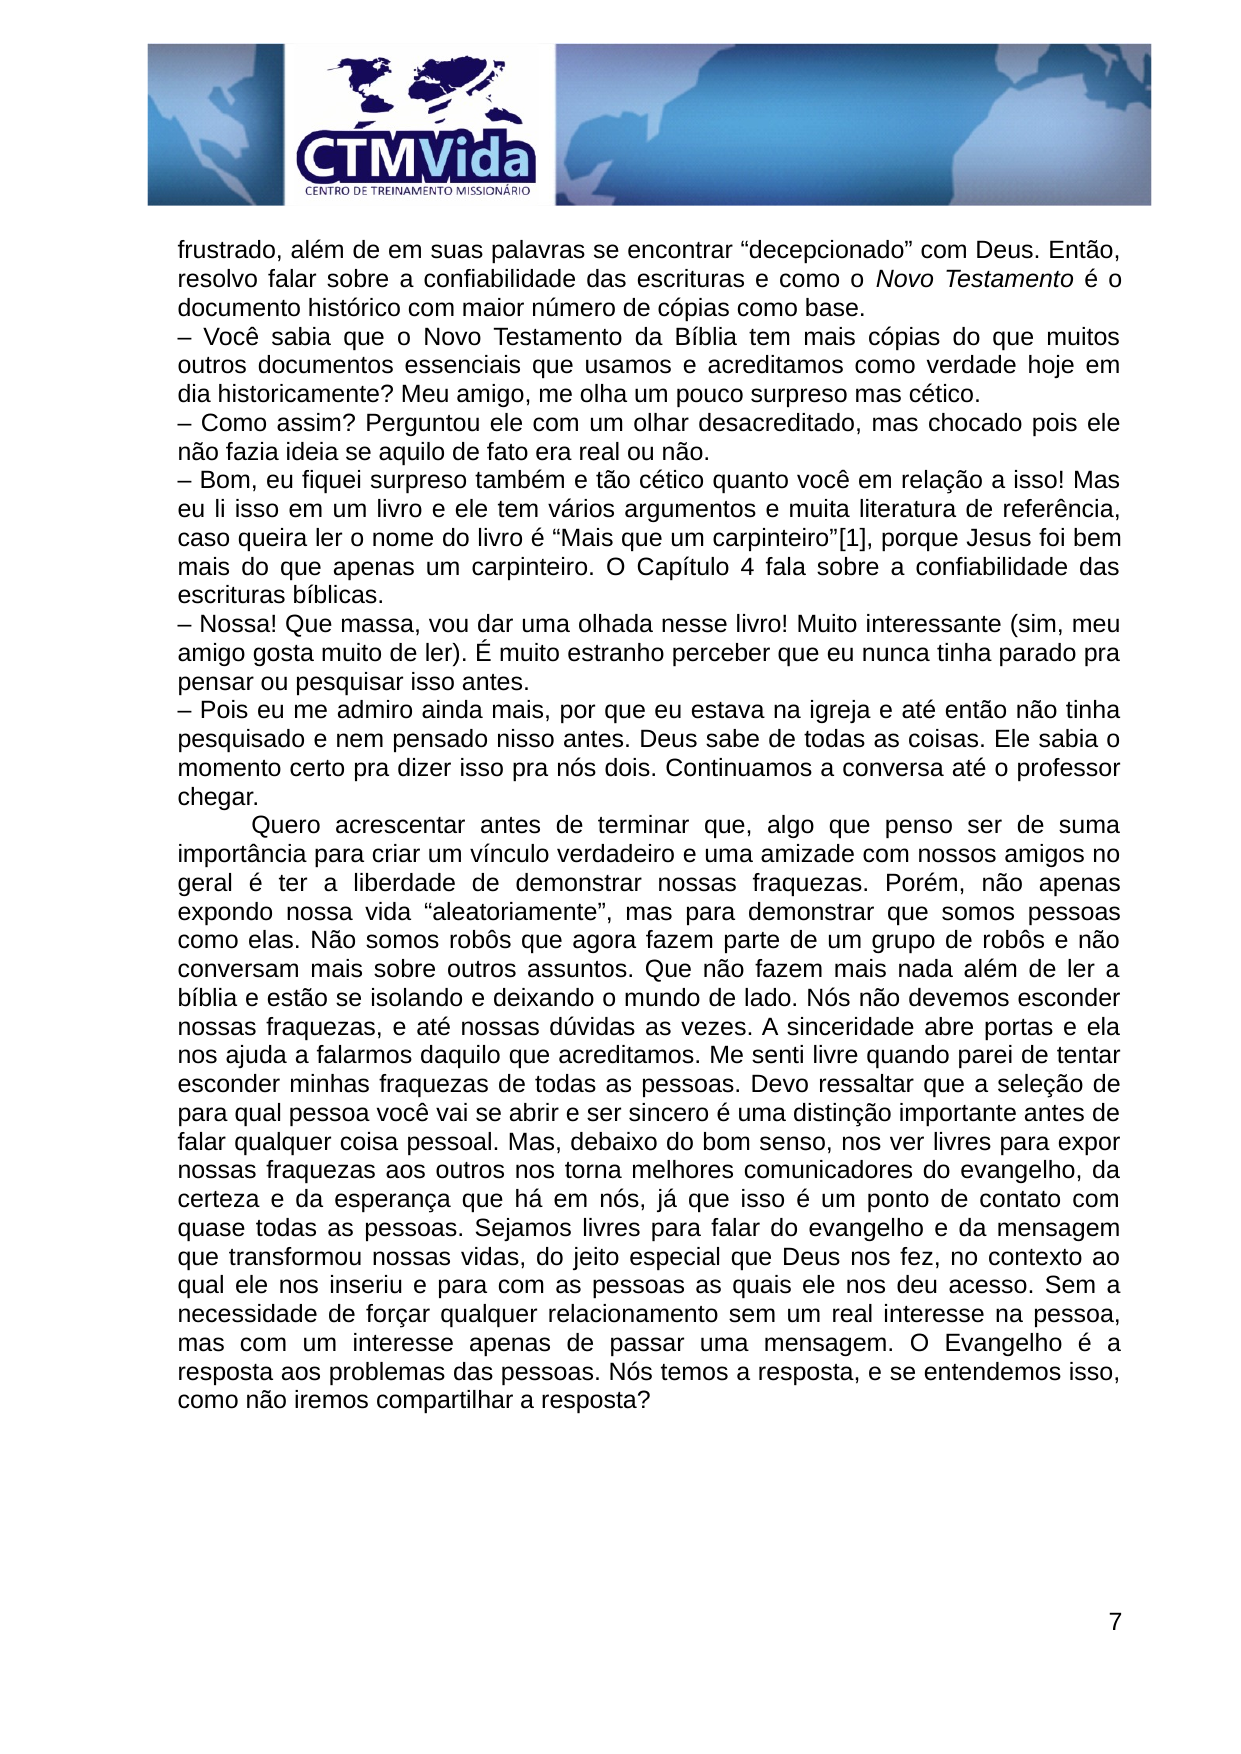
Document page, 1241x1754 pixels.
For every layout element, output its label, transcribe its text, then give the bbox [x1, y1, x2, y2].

text – Pois eu me admiro ainda mais, por que eu estava na igreja e até então não tinha pesquisado e nem pensado nisso antes. Deus sabe de todas as coisas. Ele sabia o momento certo pra dizer isso pra nós dois. Continuamos a conversa até o professor chegar. [177, 695, 1122, 810]
text – Nossa! Que massa, vou dar uma olhada nesse livro! Muito interessante (sim, meu amigo gosta muito de ler). É muito estranho perceber que eu nunca tinha parado pra pensar ou pesquisar isso antes. [177, 609, 1122, 695]
picture [147, 43, 1152, 206]
text – Você sabia que o Novo Testamento da Bíblia tem mais cópias do que muitos outros documentos essenciais que usamos e acreditamos como verdade hoje em dia historicamente? Meu amigo, me olha um pouco surpreso mas cético. [177, 322, 1122, 408]
text Quero acrescentar antes de terminar que, algo que penso ser de suma importância para criar um vínculo verdadeiro e uma amizade com nossos amigos no geral é ter a liberdade de demonstrar nossas fraquezas. Porém, não apenas expondo nossa vida “aleatoriamente”, mas para demonstrar que somos pessoas como elas. Não somos robôs que agora fazem parte de um grupo de robôs e não conversam mais sobre outros assuntos. Que não fazem mais nada além de ler a bíblia e estão se isolando e deixando o mundo de lado. Nós não devemos esconder nossas fraquezas, e até nossas dúvidas as vezes. A sinceridade abre portas e ela nos ajuda a falarmos daquilo que acreditamos. Me senti livre quando parei de tentar esconder minhas fraquezas de todas as pessoas. Devo ressaltar que a seleção de para qual pessoa você vai se abrir e ser sincero é uma distinção importante antes de falar qualquer coisa pessoal. Mas, debaixo do bom senso, nos ver livres para expor nossas fraquezas aos outros nos torna melhores comunicadores do evangelho, da certeza e da esperança que há em nós, já que isso é um ponto de contato com quase todas as pessoas. Sejamos livres para falar do evangelho e da mensagem que transformou nossas vidas, do jeito especial que Deus nos fez, no contexto ao qual ele nos inseriu e para com as pessoas as quais ele nos deu acesso. Sem a necessidade de forçar qualquer relacionamento sem um real interesse na pessoa, mas com um interesse apenas de passar uma mensagem. O Evangelho é a resposta aos problemas das pessoas. Nós temos a resposta, e se entendemos isso, como não iremos compartilhar a resposta? [177, 810, 1122, 1414]
text – Bom, eu fiquei surpreso também e tão cético quanto você em relação a isso! Mas eu li isso em um livro e ele tem vários argumentos e muita literatura de referência, caso queira ler o nome do livro é “Mais que um carpinteiro”[1], porque Jesus foi bem mais do que apenas um carpinteiro. O Capítulo 4 fala sobre a confiabilidade das escrituras bíblicas. [177, 465, 1122, 609]
text frustrado, além de em suas palavras se encontrar “decepcionado” com Deus. Então, resolvo falar sobre a confiabilidade das escrituras e como o Novo Testamento é o documento histórico com maior número de cópias como base. [177, 235, 1122, 322]
text – Como assim? Perguntou ele com um olhar desacreditado, mas chocado pois ele não fazia ideia se aquilo de fato era real ou não. [177, 408, 1122, 465]
